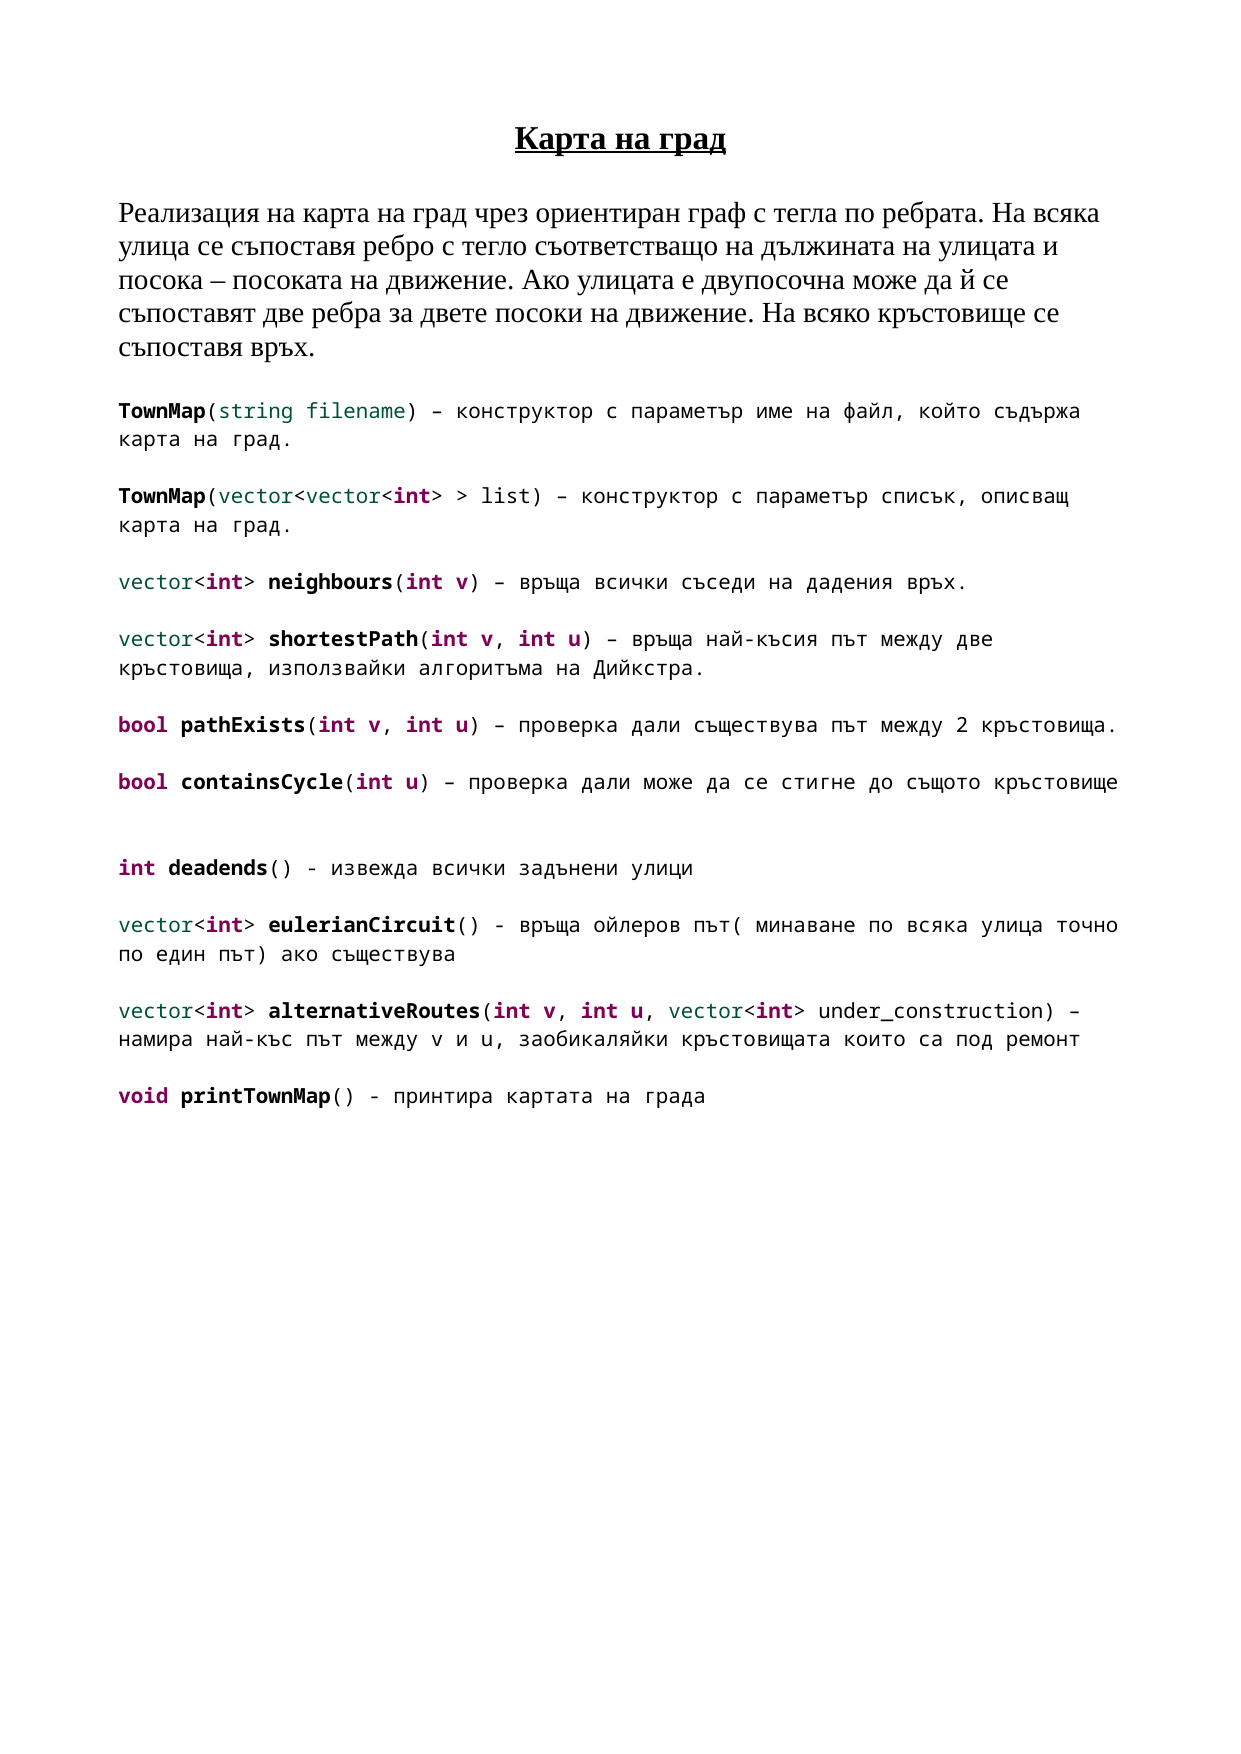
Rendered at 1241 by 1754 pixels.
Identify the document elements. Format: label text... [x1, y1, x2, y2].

text vector<int> shortestPath(int v, int u) – връща най-късия път между две кръстовища, използвайки алгоритъма на Дийкстра. [118, 624, 1122, 681]
text int deadends() - извежда всички задънени улици [118, 853, 1122, 882]
text vector<int> alternativeRoutes(int v, int u, vector<int> under_construction) – намира най-къс път между v и u, заобикаляйки кръстовищата които са под ремонт [118, 996, 1122, 1053]
text bool pathExists(int v, int u) – проверка дали съществува път между 2 кръстовища. [118, 710, 1122, 738]
text TownMap(vector<vector<int> > list) – конструктор с параметър списък, описващ карта на град. [118, 482, 1122, 538]
text vector<int> eulerianCircuit() - връща ойлеров път( минаване по всяка улица точно по един път) ако съществува [118, 910, 1122, 967]
text TownMap(string filename) – конструктор с параметър име на файл, който съдържа карта на град. [118, 396, 1122, 453]
text vector<int> neighbours(int v) – връща всички съседи на дадения връх. [118, 567, 1122, 596]
text Карта на град [118, 118, 1122, 156]
text Реализация на карта на град чрез ориентиран граф с тегла по ребрата. На всяка улица се съпоставя ребро с тегло съответстващо на дължината на улицата и посока – посоката на движение. Ако улицата е двупосочна може да й се съпоставят две ребра за двете посоки на движение. На всяко кръстовище се съпоставя връх. [118, 195, 1122, 362]
text bool containsCycle(int u) – проверка дали може да се стигне до същото кръстовище [118, 767, 1122, 796]
text void printTownMap() - принтира картата на града [118, 1082, 1122, 1110]
